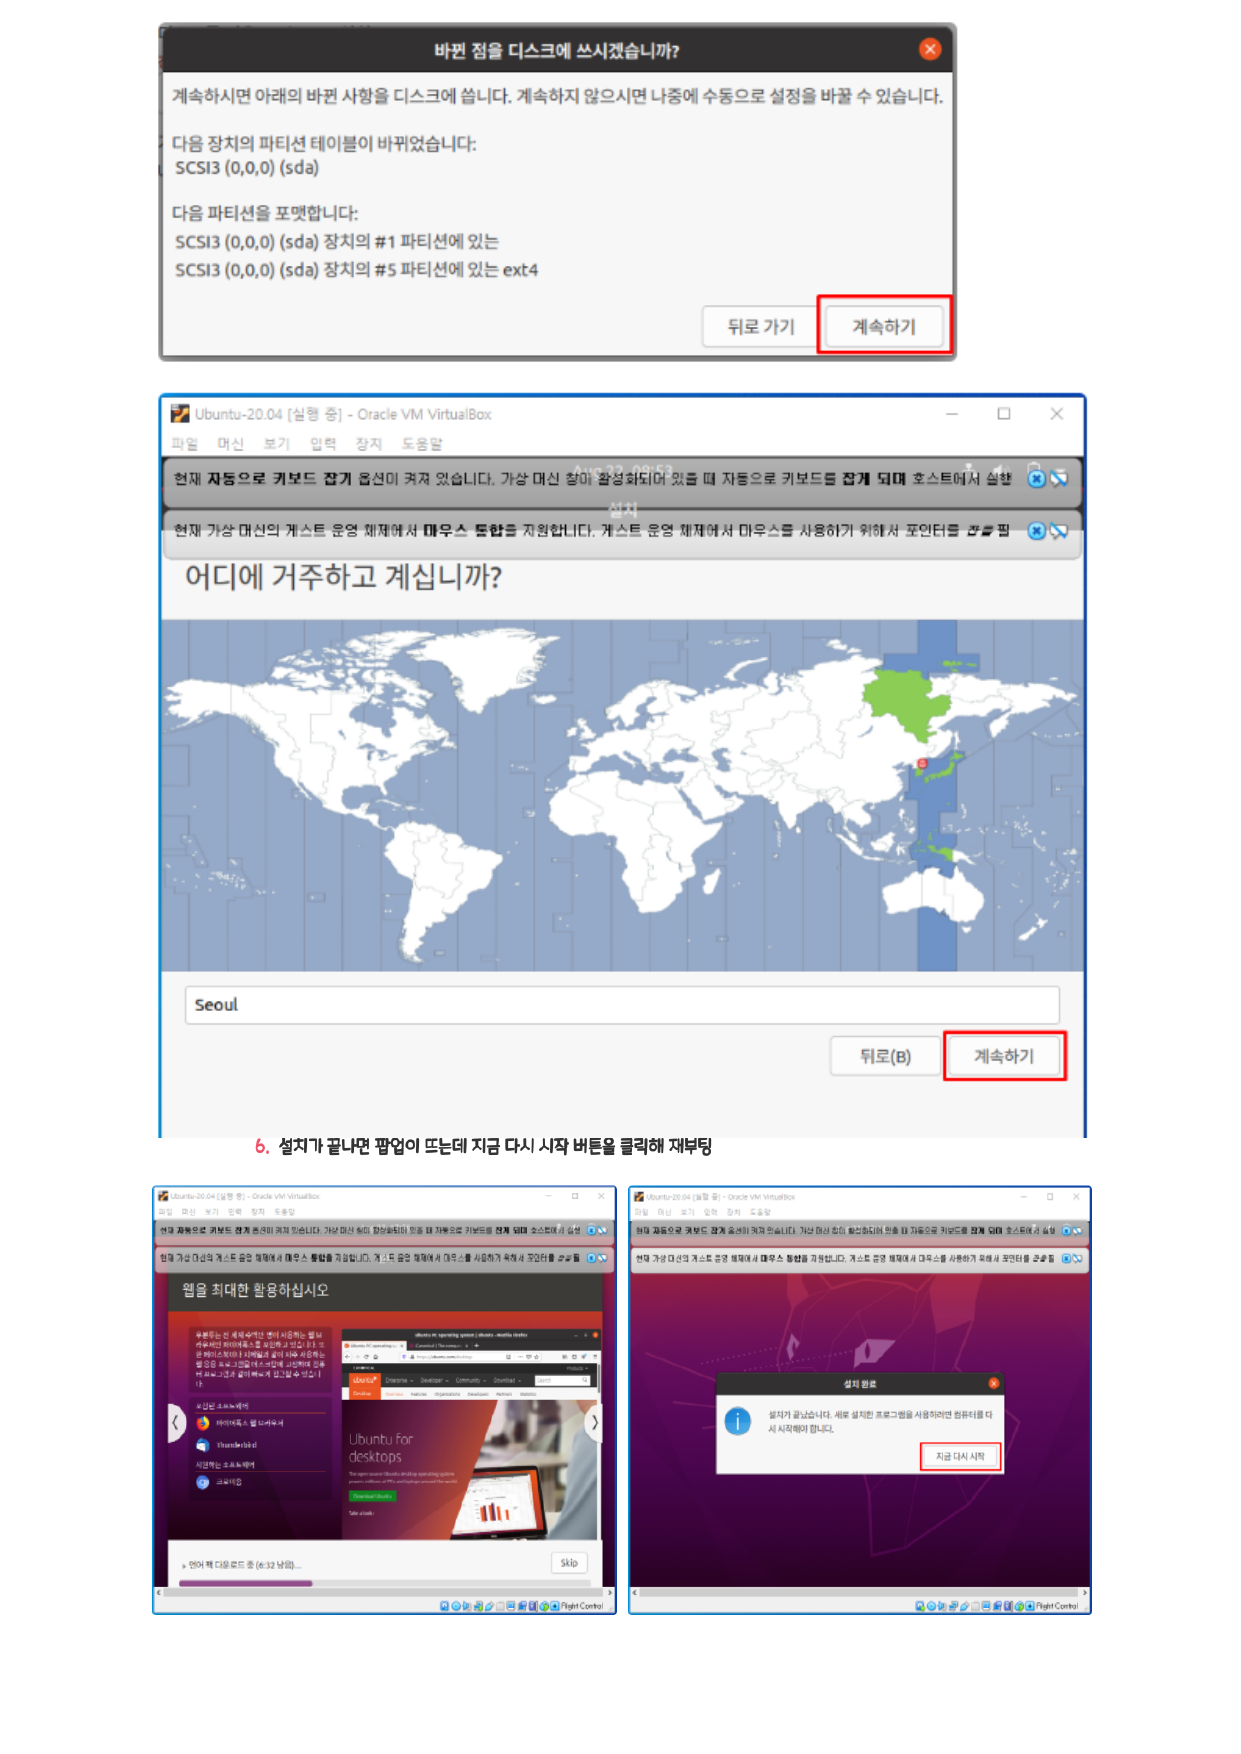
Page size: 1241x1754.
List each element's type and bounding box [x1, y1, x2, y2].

picture [151, 22, 1095, 1615]
